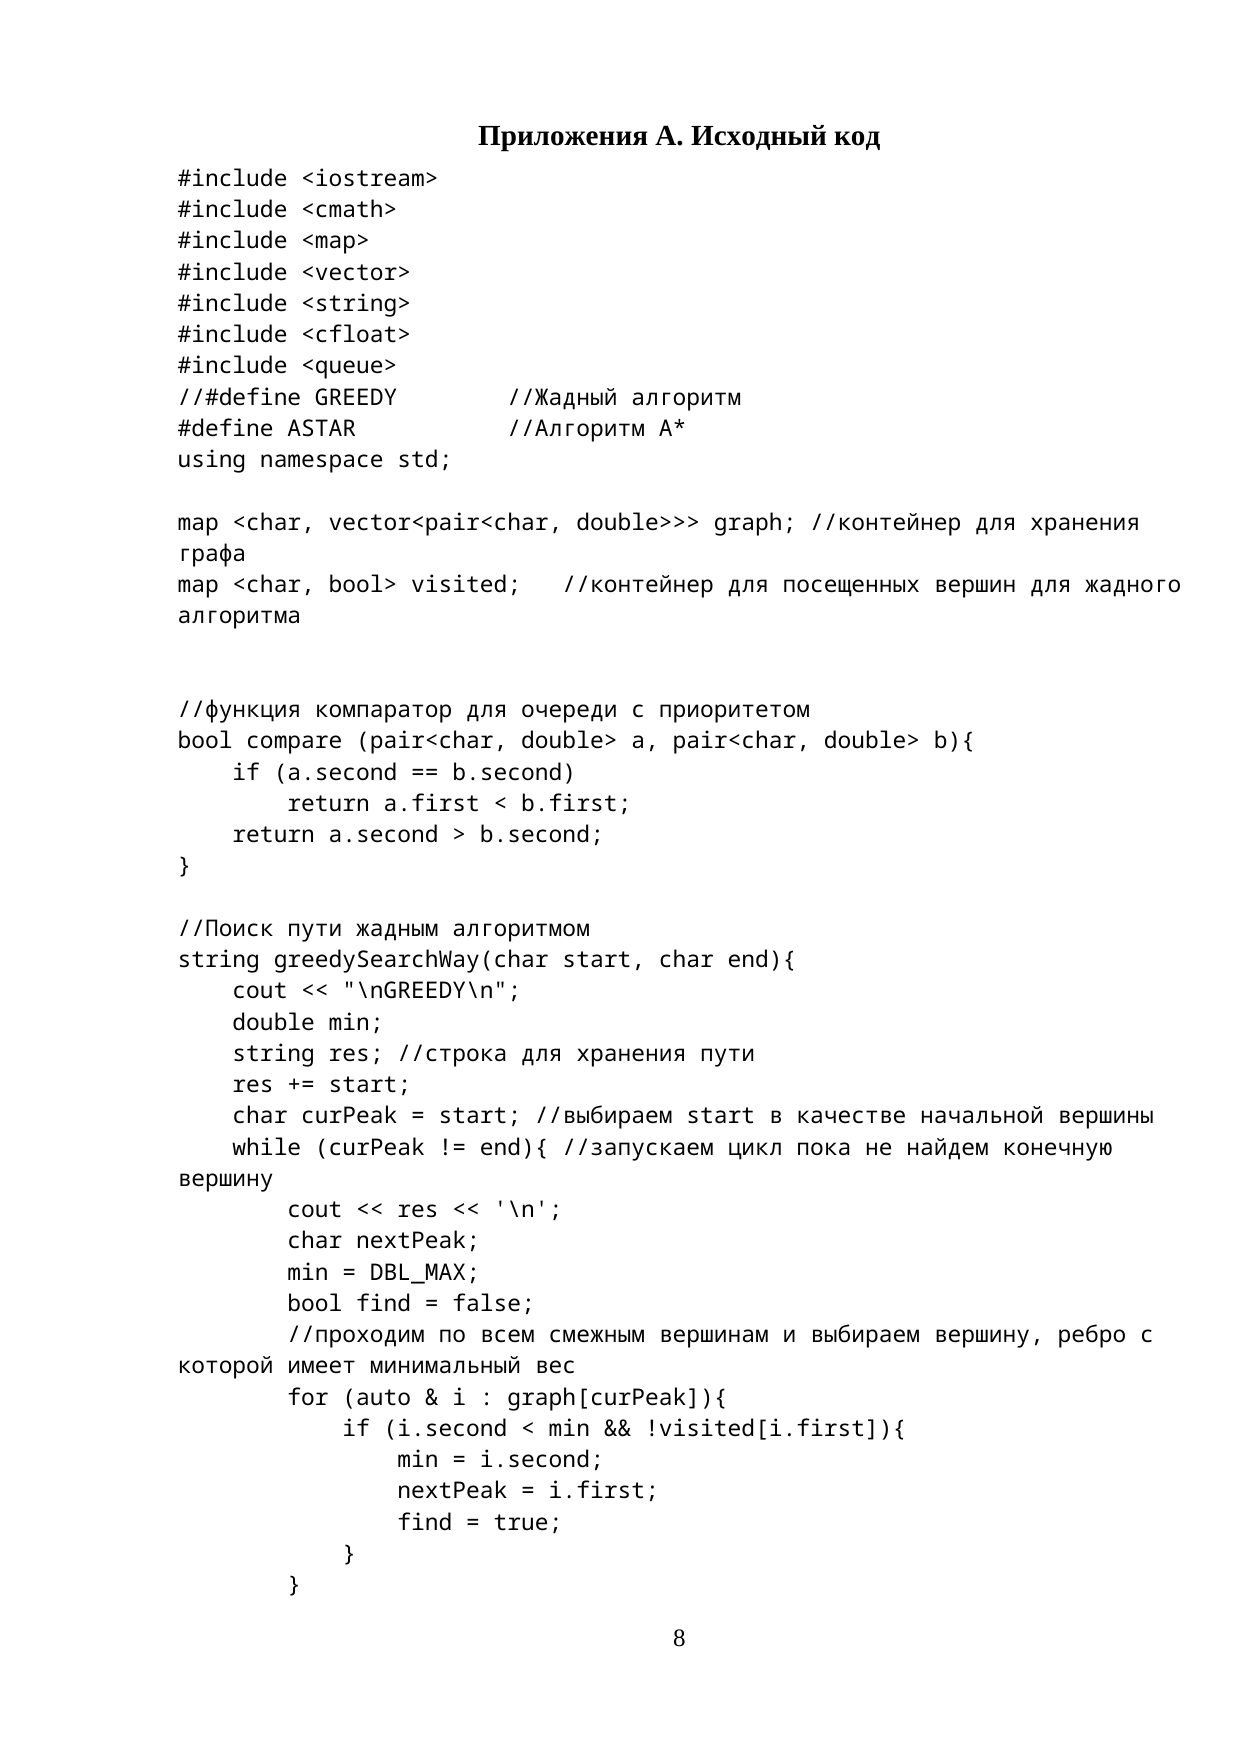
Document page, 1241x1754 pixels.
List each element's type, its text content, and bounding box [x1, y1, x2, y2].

text find = true; [177, 1505, 1181, 1537]
text #include <queue> [177, 349, 1181, 380]
text //Поиск пути жадным алгоритмом [177, 912, 1181, 943]
text res += start; [177, 1068, 1181, 1099]
text double min; [177, 1005, 1181, 1037]
text #include <map> [177, 224, 1181, 255]
text min = i.second; [177, 1443, 1181, 1474]
text if (i.second < min && !visited[i.first]){ [177, 1412, 1181, 1443]
text cout << "\nGREEDY\n"; [177, 974, 1181, 1005]
text //#define GREEDY //Жадный алгоритм [177, 380, 1181, 412]
text while (curPeak != end){ //запускаем цикл пока не найдем конечную вершину [177, 1130, 1181, 1193]
text using namespace std; [177, 443, 1181, 474]
text for (auto & i : graph[curPeak]){ [177, 1380, 1181, 1412]
text map <char, bool> visited; //контейнер для посещенных вершин для жадного алгоритма [177, 568, 1181, 630]
text #include <string> [177, 287, 1181, 318]
text #include <cfloat> [177, 318, 1181, 349]
text } [177, 849, 1181, 880]
text } [177, 1568, 1181, 1599]
text //проходим по всем смежным вершинам и выбираем вершину, ребро с которой имеет минимальный вес [177, 1318, 1181, 1380]
text bool find = false; [177, 1287, 1181, 1318]
text if (a.second == b.second) [177, 755, 1181, 787]
text cout << res << '\n'; [177, 1193, 1181, 1224]
text #include <iostream> [177, 162, 1181, 193]
text return a.second > b.second; [177, 818, 1181, 849]
text char curPeak = start; //выбираем start в качестве начальной вершины [177, 1099, 1181, 1130]
text #define ASTAR //Алгоритм A* [177, 412, 1181, 443]
text return a.first < b.first; [177, 787, 1181, 818]
text } [177, 1537, 1181, 1568]
text map <char, vector<pair<char, double>>> graph; //контейнер для хранения графа [177, 505, 1181, 568]
text #include <cmath> [177, 193, 1181, 224]
text Приложения А. Исходный код [177, 118, 1181, 152]
text #include <vector> [177, 255, 1181, 287]
text string res; //строка для хранения пути [177, 1037, 1181, 1068]
text bool compare (pair<char, double> a, pair<char, double> b){ [177, 724, 1181, 755]
text string greedySearchWay(char start, char end){ [177, 943, 1181, 974]
text nextPeak = i.first; [177, 1474, 1181, 1505]
text char nextPeak; [177, 1224, 1181, 1255]
text //функция компаратор для очереди с приоритетом [177, 693, 1181, 724]
text min = DBL_MAX; [177, 1255, 1181, 1287]
